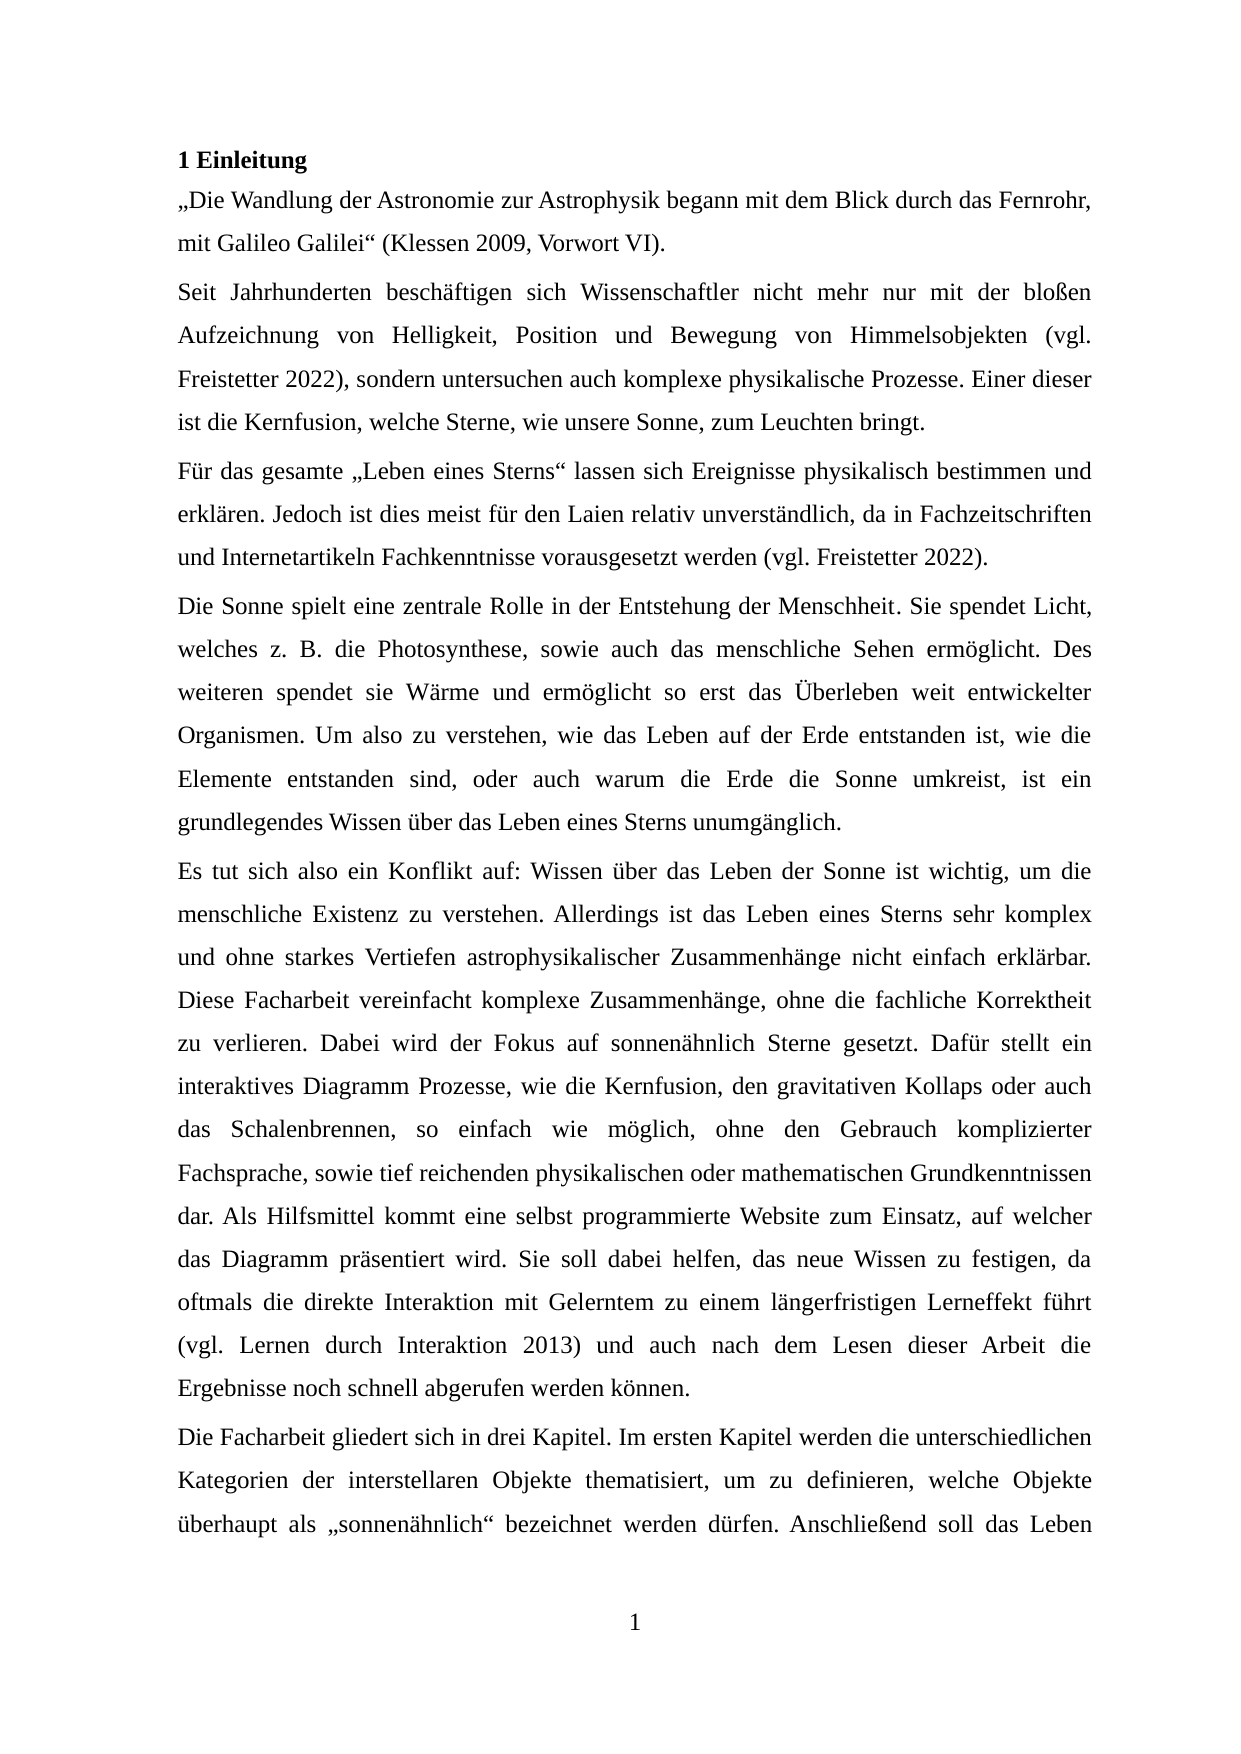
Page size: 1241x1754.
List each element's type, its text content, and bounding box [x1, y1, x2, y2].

text Seit Jahrhunderten beschäftigen sich Wissenschaftler nicht mehr nur mit der bloßen Aufzeichnung von Helligkeit, Position und Bewegung von Himmelsobjekten (vgl. Freistetter 2022), sondern untersuchen auch komplexe physikalische Prozesse. Einer dieser ist die Kernfusion, welche Sterne, wie unsere Sonne, zum Leuchten bringt. [177, 277, 1093, 436]
text Für das gesamte „Leben eines Sterns“ lassen sich Ereignisse physikalisch bestimmen und erklären. Jedoch ist dies meist für den Laien relativ unverständlich, da in Fachzeitschriften und Internetartikeln Fachkenntnisse vorausgesetzt werden (vgl. Freistetter 2022). [177, 456, 1093, 571]
subtitle 1 Einleitung [177, 145, 1093, 173]
text „Die Wandlung der Astronomie zur Astrophysik begann mit dem Blick durch das Fernrohr, mit Galileo Galilei“ (Klessen 2009, Vorwort VI). [177, 185, 1093, 257]
text Die Facharbeit gliedert sich in drei Kapitel. Im ersten Kapitel werden die unterschiedlichen Kategorien der interstellaren Objekte thematisiert, um zu definieren, welche Objekte überhaupt als „sonnenähnlich“ bezeichnet werden dürfen. Anschließend soll das Leben [177, 1422, 1093, 1537]
text Die Sonne spielt eine zentrale Rolle in der Entstehung der Menschheit. Sie spendet Licht, welches z. B. die Photosynthese, sowie auch das menschliche Sehen ermöglicht. Des weiteren spendet sie Wärme und ermöglicht so erst das Überleben weit entwickelter Organismen. Um also zu verstehen, wie das Leben auf der Erde entstanden ist, wie die Elemente entstanden sind, oder auch warum die Erde die Sonne umkreist, ist ein grundlegendes Wissen über das Leben eines Sterns unumgänglich. [177, 591, 1093, 836]
text Es tut sich also ein Konflikt auf: Wissen über das Leben der Sonne ist wichtig, um die menschliche Existenz zu verstehen. Allerdings ist das Leben eines Sterns sehr komplex und ohne starkes Vertiefen astrophysikalischer Zusammenhänge nicht einfach erklärbar. Diese Facharbeit vereinfacht komplexe Zusammenhänge, ohne die fachliche Korrektheit zu verlieren. Dabei wird der Fokus auf sonnenähnlich Sterne gesetzt. Dafür stellt ein interaktives Diagramm Prozesse, wie die Kernfusion, den gravitativen Kollaps oder auch das Schalenbrennen, so einfach wie möglich, ohne den Gebrauch komplizierter Fachsprache, sowie tief reichenden physikalischen oder mathematischen Grundkenntnissen dar. Als Hilfsmittel kommt eine selbst programmierte Website zum Einsatz, auf welcher das Diagramm präsentiert wird. Sie soll dabei helfen, das neue Wissen zu festigen, da oftmals die direkte Interaktion mit Gelerntem zu einem längerfristigen Lerneffekt führt (vgl. Lernen durch Interaktion 2013) und auch nach dem Lesen dieser Arbeit die Ergebnisse noch schnell abgerufen werden können. [177, 856, 1093, 1402]
